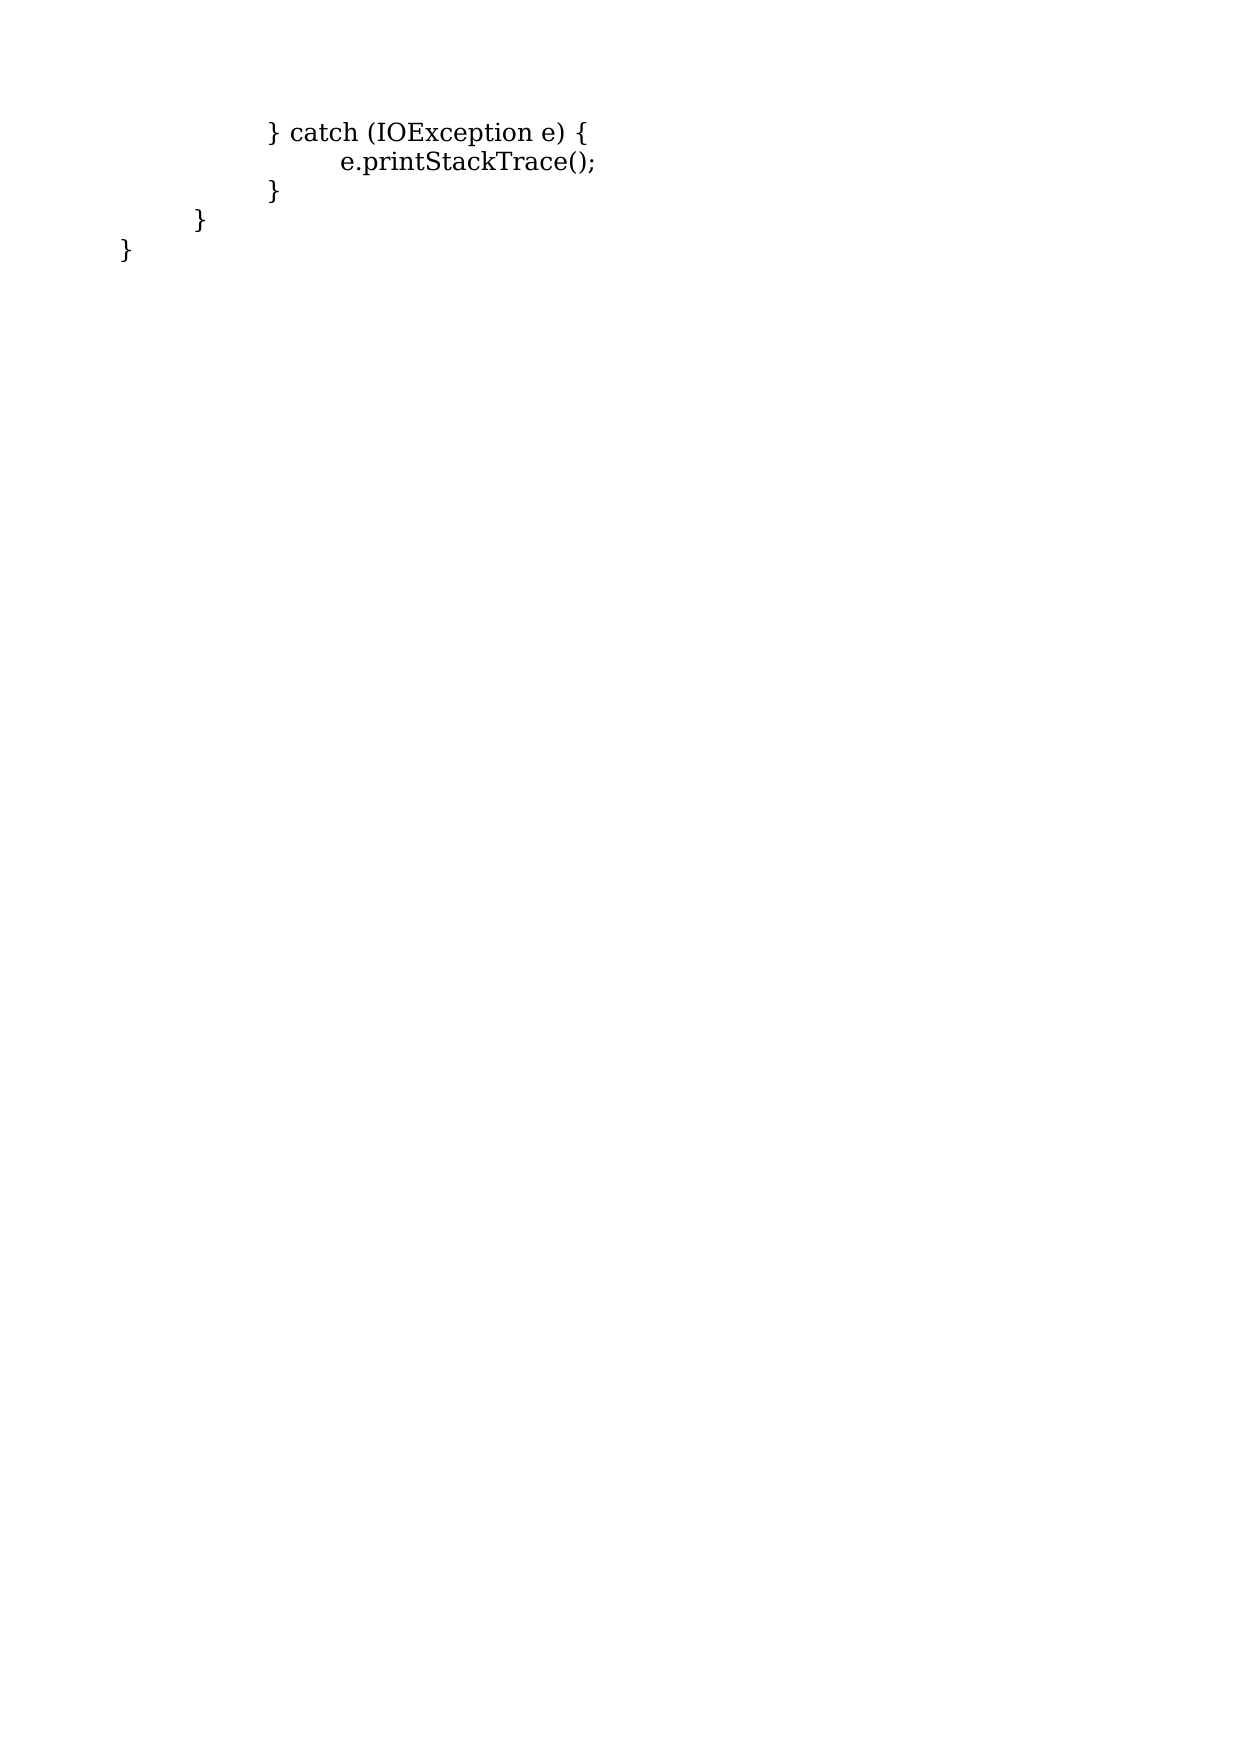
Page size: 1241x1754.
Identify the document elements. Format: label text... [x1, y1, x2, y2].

text e.printStackTrace(); [118, 147, 1122, 176]
text } [118, 235, 1122, 264]
text } [118, 206, 1122, 235]
text } [118, 176, 1122, 206]
text } catch (IOException e) { [118, 118, 1122, 147]
